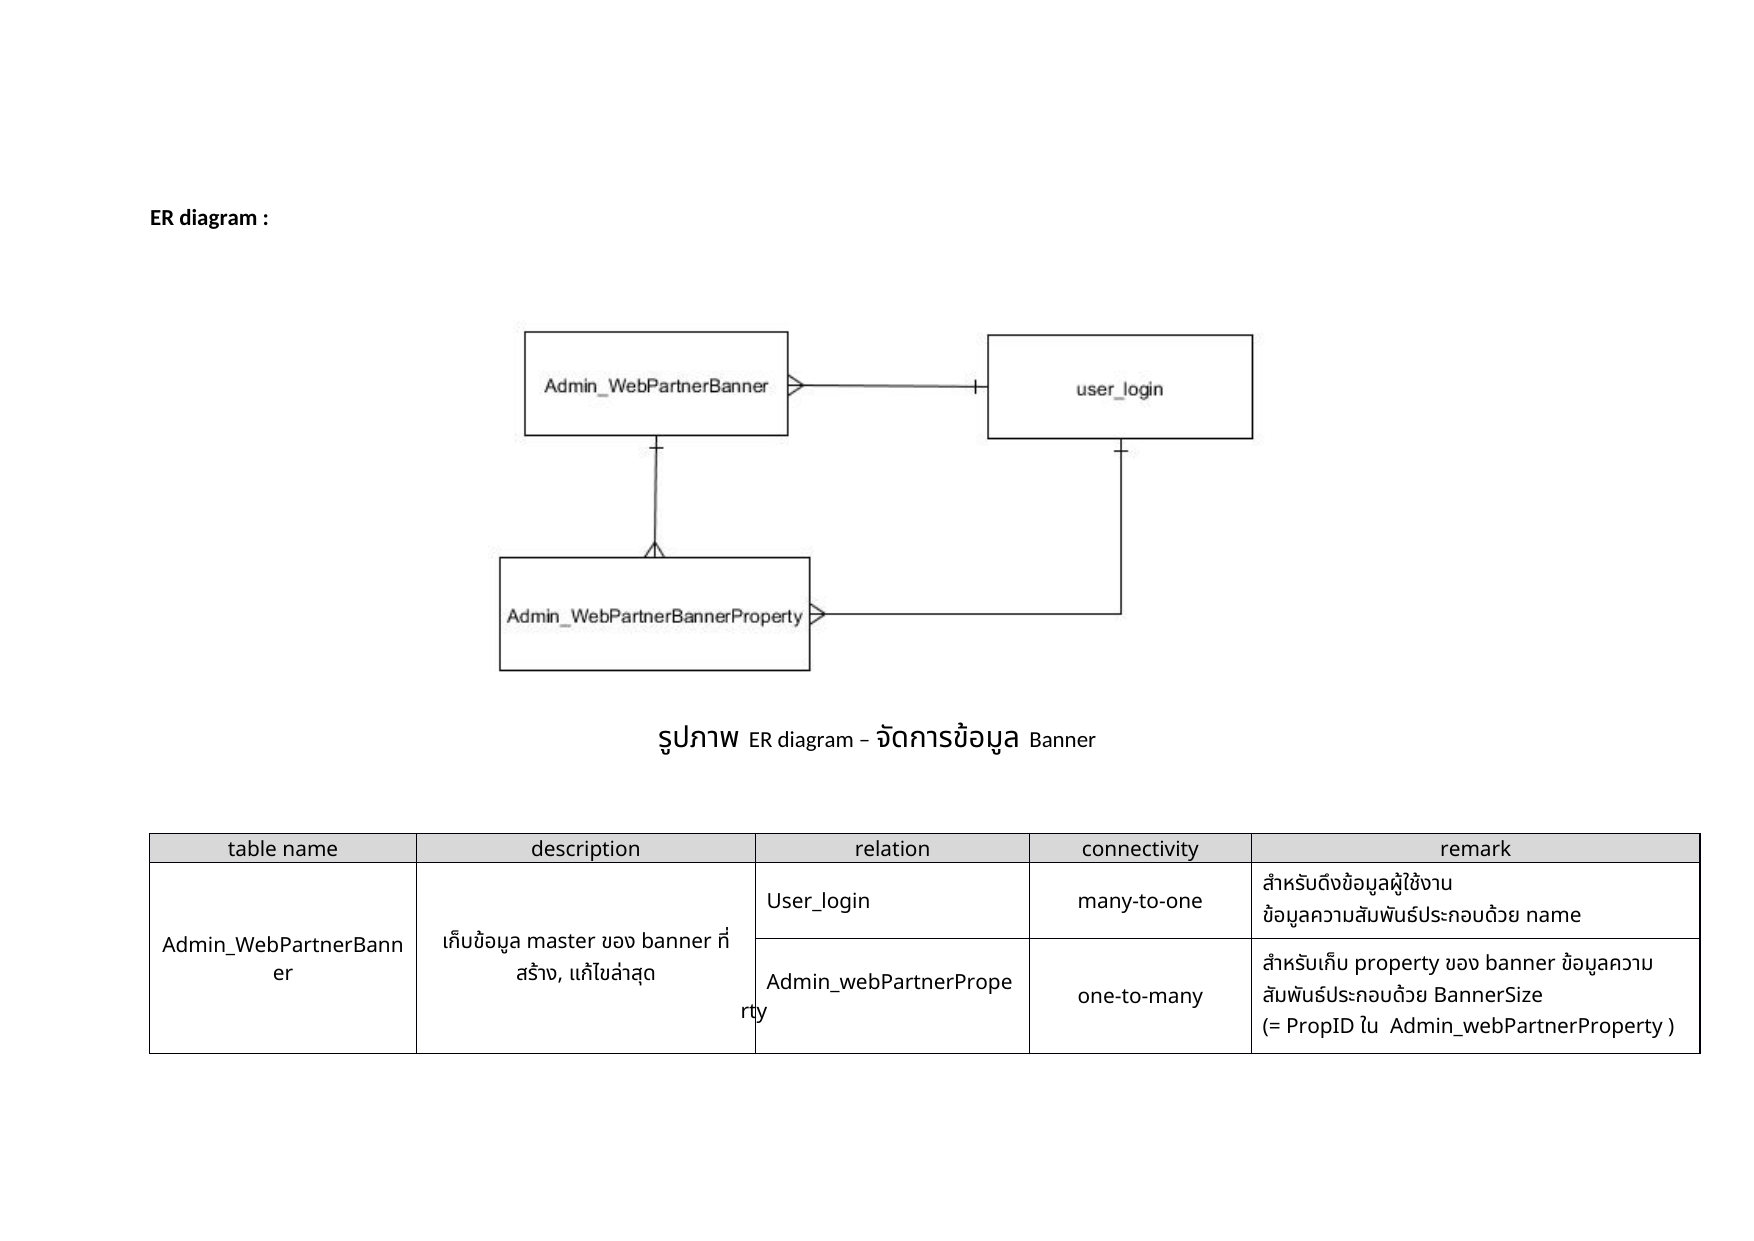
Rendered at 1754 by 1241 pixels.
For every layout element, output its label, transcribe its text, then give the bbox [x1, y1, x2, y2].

table_cell one-to-many [1030, 939, 1251, 1053]
table_cell สำหรับดึงข้อมูลผู้ใช้งาน ข้อมูลความสัมพันธ์ประกอบด้วย name [1252, 863, 1699, 937]
text รูปภาพ ER diagram – จัดการข้อมูล Banner [150, 720, 1604, 754]
table_cell User_login [756, 863, 1029, 937]
text ER diagram : [150, 203, 1604, 231]
table_header relation [756, 834, 1029, 862]
table_cell เก็บข้อมูล master ของ banner ที่สร้าง, แก้ไขล่าสุด [417, 863, 755, 1053]
table_cell Admin_webPartnerProperty [756, 939, 1029, 1053]
table_cell สำหรับเก็บ property ของ banner ข้อมูลความสัมพันธ์ประกอบด้วย BannerSize (= PropID ใน Admin_webPartnerProperty ) [1252, 939, 1699, 1053]
table_header description [417, 834, 755, 862]
table_header remark [1252, 834, 1699, 862]
table_header table name [150, 834, 416, 862]
picture [477, 309, 1277, 695]
table_header connectivity [1030, 834, 1251, 862]
table_cell Admin_WebPartnerBanner [150, 863, 416, 1053]
table_cell many-to-one [1030, 863, 1251, 937]
